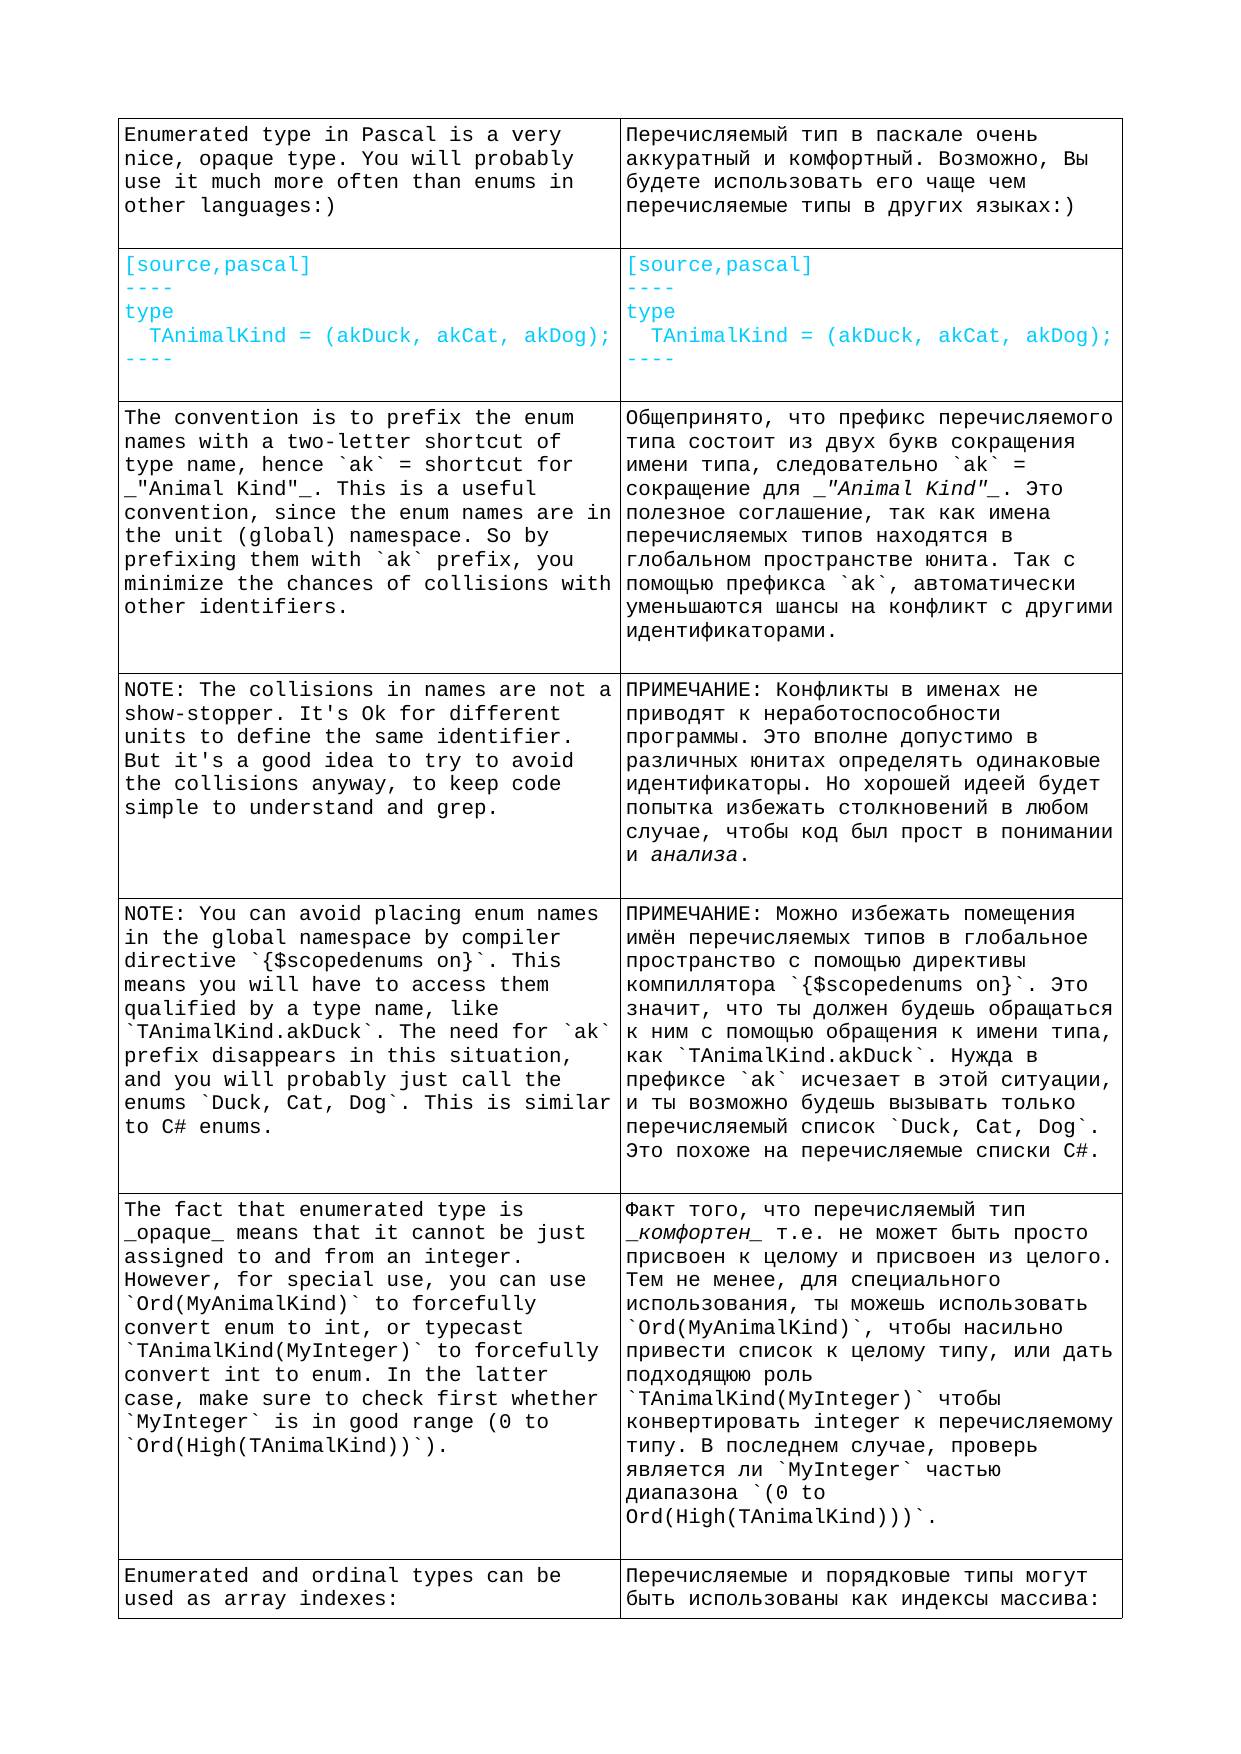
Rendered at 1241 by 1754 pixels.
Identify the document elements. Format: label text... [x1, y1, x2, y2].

table_cell Enumerated type in Pascal is a very nice, opaque type. You will probably use it much more often than enums in other languages:) [119, 119, 620, 248]
table_cell Перечисляемые и порядковые типы могут быть использованы как индексы массива: [621, 1560, 1122, 1618]
table_cell Факт того, что перечисляемый тип _комфортен_ т.е. не может быть просто присвоен к целому и присвоен из целого. Тем не менее, для специального использования, ты можешь использовать `Ord(MyAnimalKind)`, чтобы насильно привести список к целому типу, или дать подходящюю роль `TAnimalKind(MyInteger)` чтобы конвертировать integer к перечисляемому типу. В последнем случае, проверь является ли `MyInteger` частью диапазона `(0 to Ord(High(TAnimalKind)))`. [621, 1194, 1122, 1559]
table_cell The fact that enumerated type is _opaque_ means that it cannot be just assigned to and from an integer. However, for special use, you can use `Ord(MyAnimalKind)` to forcefully convert enum to int, or typecast `TAnimalKind(MyInteger)` to forcefully convert int to enum. In the latter case, make sure to check first whether `MyInteger` is in good range (0 to `Ord(High(TAnimalKind))`). [119, 1194, 620, 1559]
table_cell The convention is to prefix the enum names with a two-letter shortcut of type name, hence `ak` = shortcut for _"Animal Kind"_. This is a useful convention, since the enum names are in the unit (global) namespace. So by prefixing them with `ak` prefix, you minimize the chances of collisions with other identifiers. [119, 402, 620, 673]
table_cell Перечисляемый тип в паскале очень аккуратный и комфортный. Возможно, Вы будете использовать его чаще чем перечисляемые типы в других языках:) [621, 119, 1122, 248]
table_cell ПРИМЕЧАНИЕ: Можно избежать помещения имён перечисляемых типов в глобальное пространство с помощью директивы компиллятора `{$scopedenums on}`. Это значит, что ты должен будешь обращаться к ним с помощью обращения к имени типа, как `TAnimalKind.akDuck`. Нужда в префиксе `ak` исчезает в этой ситуации, и ты возможно будешь вызывать только перечисляемый список `Duck, Cat, Dog`. Это похоже на перечисляемые списки C#. [621, 899, 1122, 1193]
table_cell ПРИМЕЧАНИЕ: Конфликты в именах не приводят к неработоспособности программы. Это вполне допустимо в различных юнитах определять одинаковые идентификаторы. Но хорошей идеей будет попытка избежать столкновений в любом случае, чтобы код был прост в понимании и анализа. [621, 674, 1122, 897]
table_cell Enumerated and ordinal types can be used as array indexes: [119, 1560, 620, 1618]
table_cell [source,pascal] ---- type TAnimalKind = (akDuck, akCat, akDog); ---- [119, 249, 620, 401]
table_cell Общепринято, что префикс перечисляемого типа состоит из двух букв сокращения имени типа, следовательно `ak` = сокращение для _"Animal Kind"_. Это полезное соглашение, так как имена перечисляемых типов находятся в глобальном пространстве юнита. Так с помощью префикса `ak`, автоматически уменьшаются шансы на конфликт с другими идентификаторами. [621, 402, 1122, 673]
table_cell [source,pascal] ---- type TAnimalKind = (akDuck, akCat, akDog); ---- [621, 249, 1122, 401]
table_cell NOTE: You can avoid placing enum names in the global namespace by compiler directive `{$scopedenums on}`. This means you will have to access them qualified by a type name, like `TAnimalKind.akDuck`. The need for `ak` prefix disappears in this situation, and you will probably just call the enums `Duck, Cat, Dog`. This is similar to C# enums. [119, 899, 620, 1193]
table_cell NOTE: The collisions in names are not a show-stopper. It's Ok for different units to define the same identifier. But it's a good idea to try to avoid the collisions anyway, to keep code simple to understand and grep. [119, 674, 620, 897]
